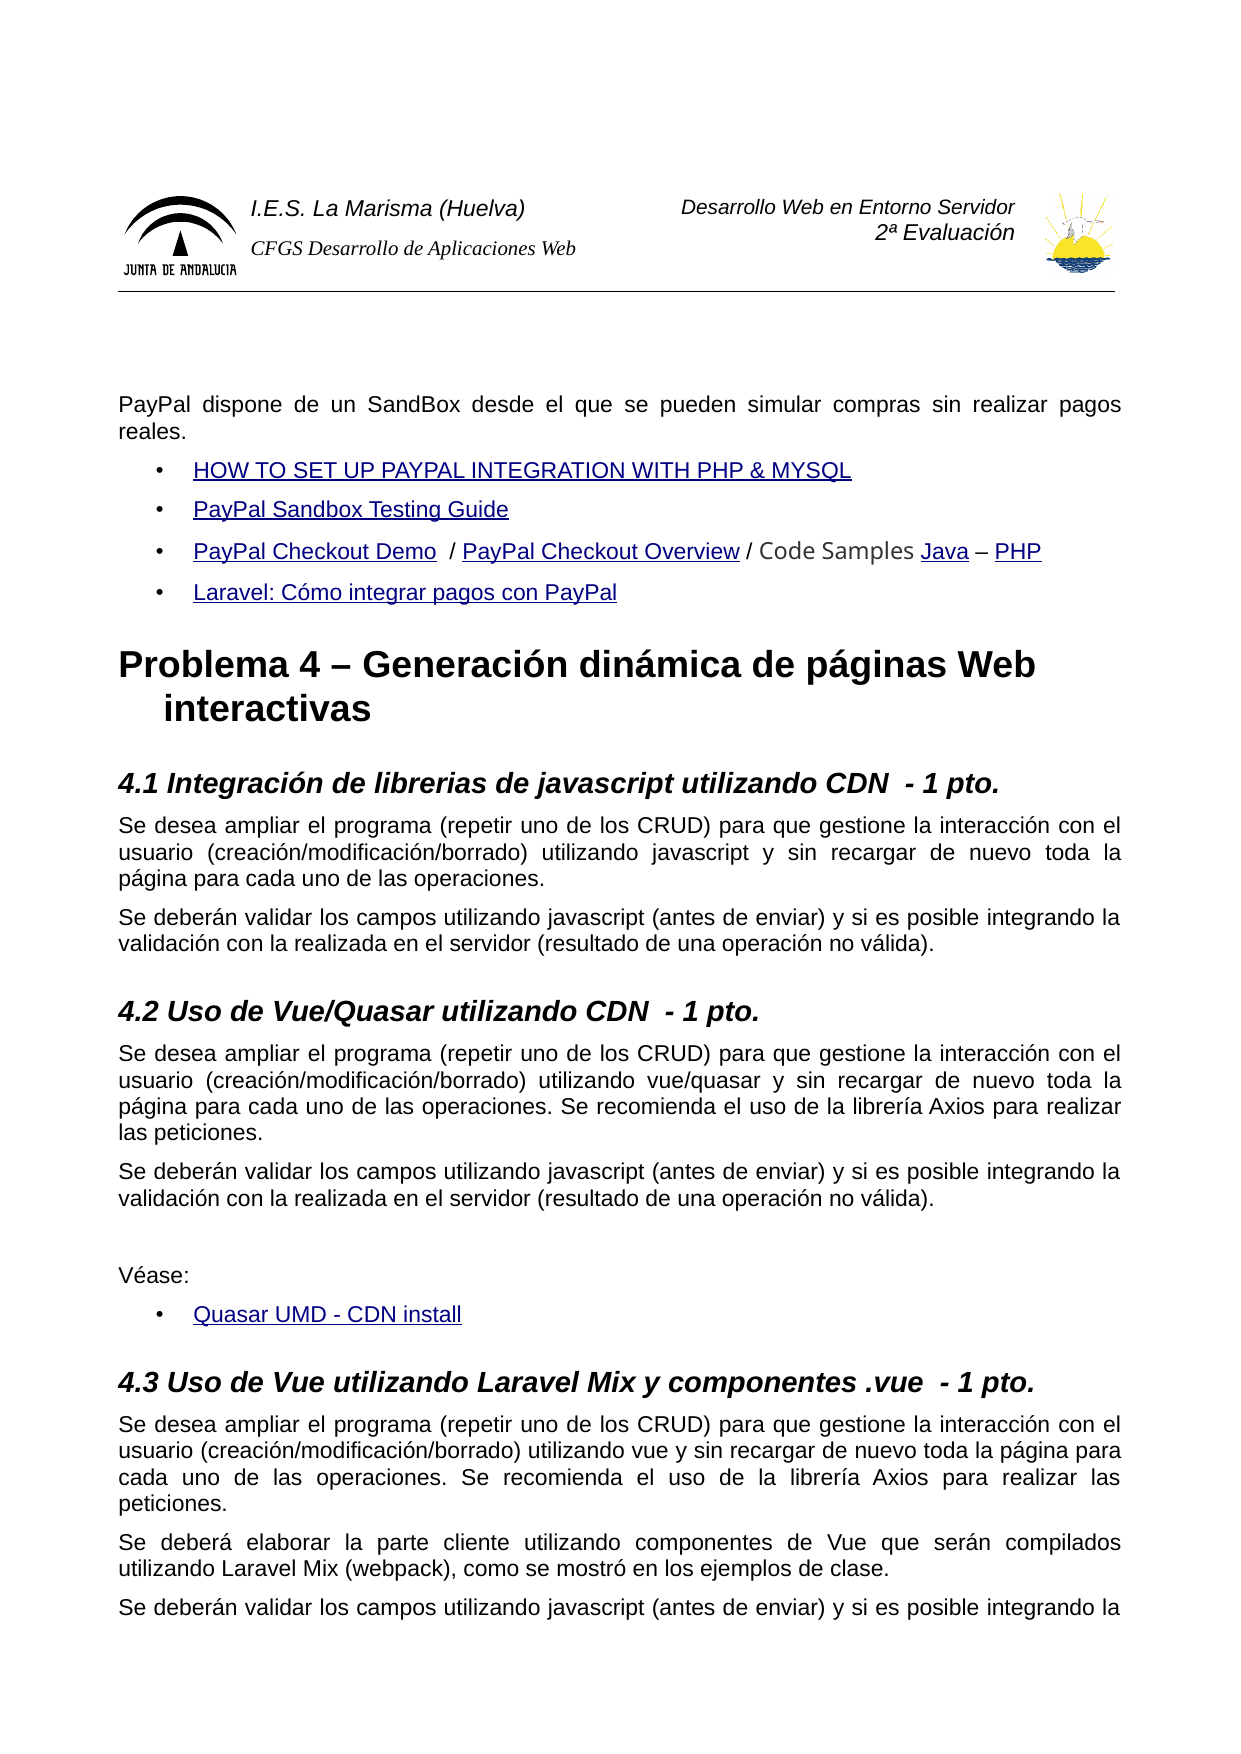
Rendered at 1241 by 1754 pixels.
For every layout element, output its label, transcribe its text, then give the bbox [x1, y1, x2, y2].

subtitle Problema 4 – Generación dinámica de páginas Web interactivas [118, 643, 1122, 729]
list Laravel: Cómo integrar pagos con PayPal [156, 579, 1122, 605]
list PayPal Sandbox Testing Guide [156, 496, 1122, 522]
list HOW TO SET UP PAYPAL INTEGRATION WITH PHP & MYSQL [156, 457, 1122, 483]
text Véase: [118, 1262, 1122, 1289]
list PayPal Checkout Demo / PayPal Checkout Overview / Code Samples Java – PHP [156, 534, 1122, 566]
text PayPal dispone de un SandBox desde el que se pueden simular compras sin realizar pagos reales. [118, 391, 1122, 444]
subtitle 4.2 Uso de Vue/Quasar utilizando CDN - 1 pto. [118, 994, 1122, 1028]
text Se deberá elaborar la parte cliente utilizando componentes de Vue que serán compilados utilizando Laravel Mix (webpack), como se mostró en los ejemplos de clase. [118, 1529, 1122, 1582]
text Se desea ampliar el programa (repetir uno de los CRUD) para que gestione la interacción con el usuario (creación/modificación/borrado) utilizando javascript y sin recargar de nuevo toda la página para cada uno de las operaciones. [118, 812, 1122, 892]
text Se desea ampliar el programa (repetir uno de los CRUD) para que gestione la interacción con el usuario (creación/modificación/borrado) utilizando vue/quasar y sin recargar de nuevo toda la página para cada uno de las operaciones. Se recomienda el uso de la librería Axios para realizar las peticiones. [118, 1040, 1122, 1146]
text Se deberán validar los campos utilizando javascript (antes de enviar) y si es posible integrando la [118, 1594, 1122, 1621]
subtitle 4.3 Uso de Vue utilizando Laravel Mix y componentes .vue - 1 pto. [118, 1365, 1122, 1398]
text Se deberán validar los campos utilizando javascript (antes de enviar) y si es posible integrando la validación con la realizada en el servidor (resultado de una operación no válida). [118, 904, 1122, 957]
list Quasar UMD - CDN install [156, 1301, 1122, 1327]
subtitle 4.1 Integración de librerias de javascript utilizando CDN - 1 pto. [118, 766, 1122, 800]
text Se deberán validar los campos utilizando javascript (antes de enviar) y si es posible integrando la validación con la realizada en el servidor (resultado de una operación no válida). [118, 1158, 1122, 1211]
text Se desea ampliar el programa (repetir uno de los CRUD) para que gestione la interacción con el usuario (creación/modificación/borrado) utilizando vue y sin recargar de nuevo toda la página para cada uno de las operaciones. Se recomienda el uso de la librería Axios para realizar las peticiones. [118, 1411, 1122, 1516]
picture [1043, 192, 1114, 276]
